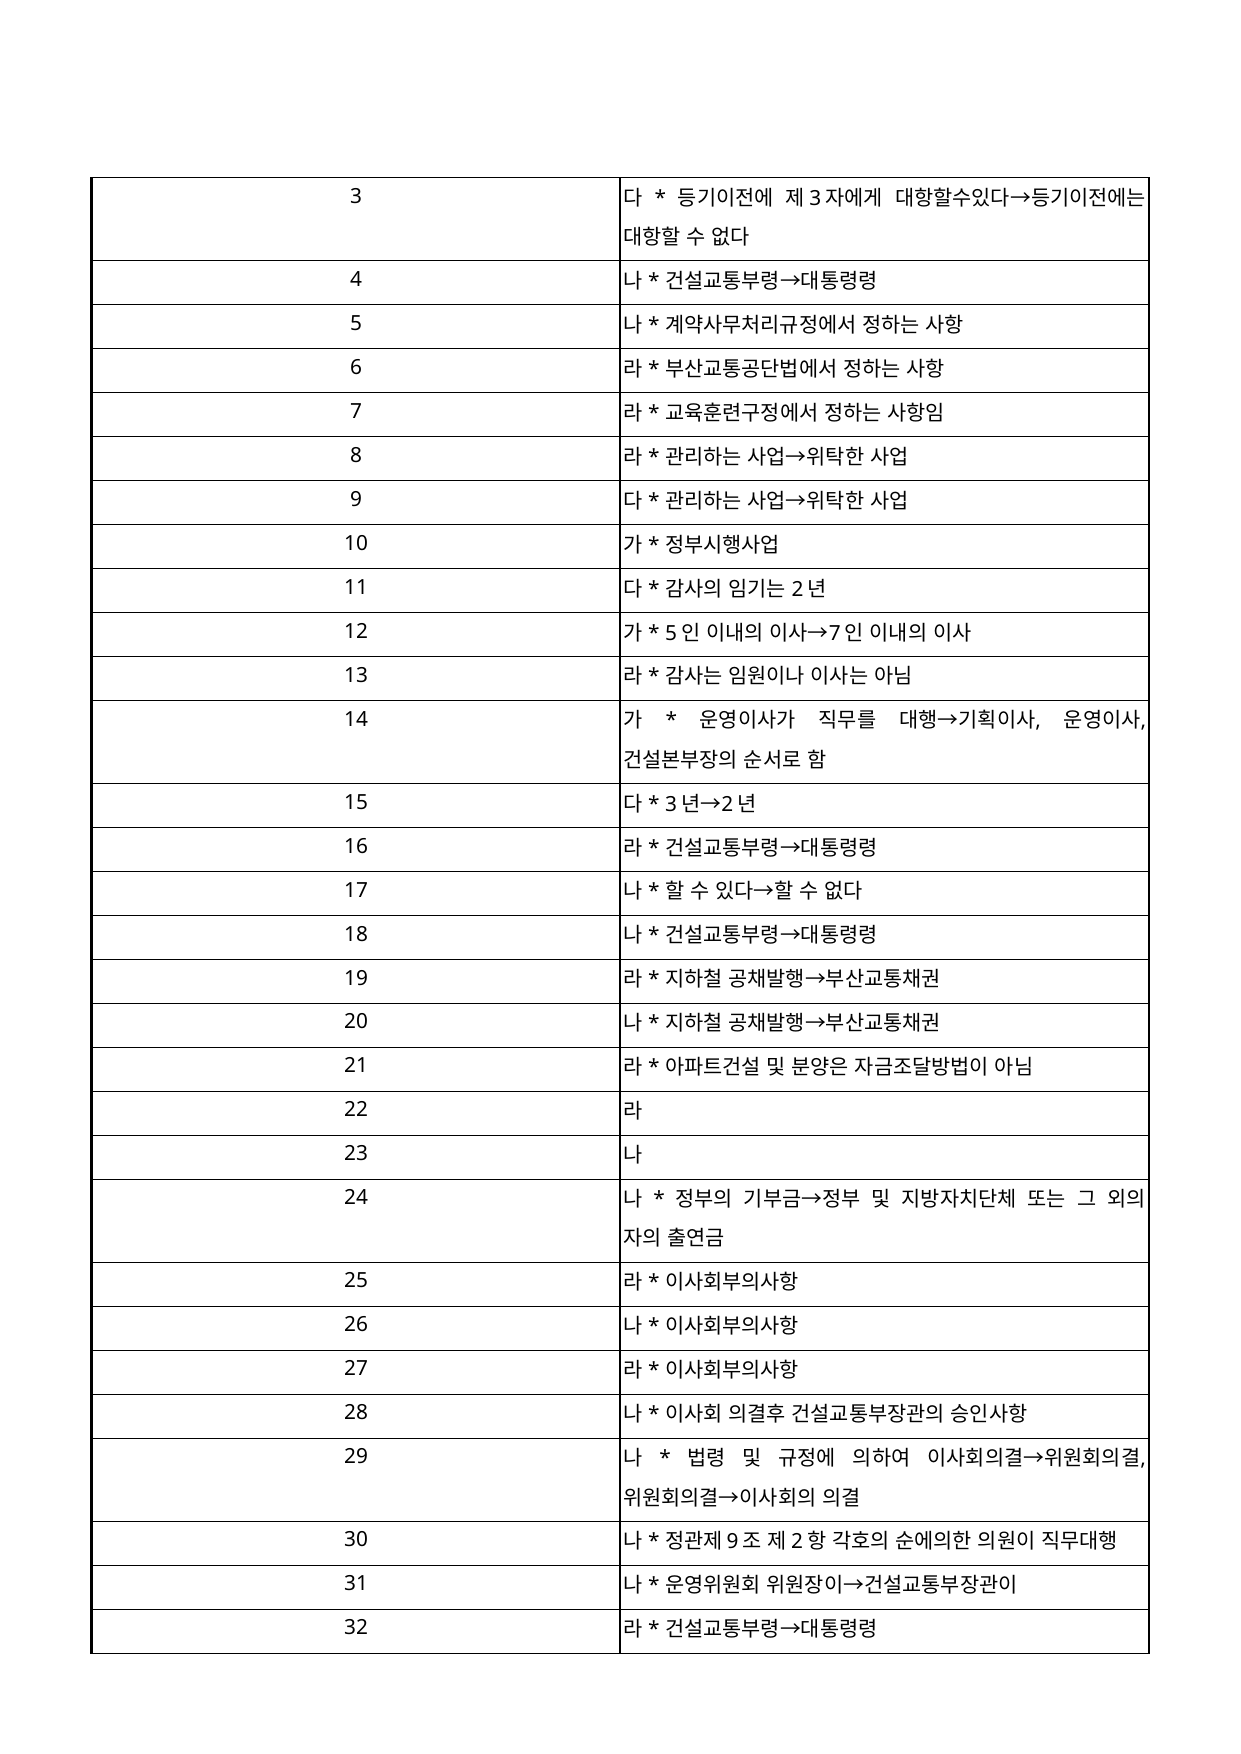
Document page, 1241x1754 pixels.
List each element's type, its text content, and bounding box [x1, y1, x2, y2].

table_cell 라 * 아파트건설 및 분양은 자금조달방법이 아님 [621, 1048, 1148, 1091]
table_cell 23 [93, 1136, 619, 1179]
table_cell 27 [93, 1351, 619, 1394]
table_cell 14 [93, 701, 619, 783]
table_cell 라 * 교육훈련구정에서 정하는 사항임 [621, 393, 1148, 436]
table_cell 7 [93, 393, 619, 436]
table_cell 나 * 이사회부의사항 [621, 1307, 1148, 1350]
table_cell 32 [93, 1610, 619, 1653]
table_cell 라 * 감사는 임원이나 이사는 아님 [621, 657, 1148, 700]
table_cell 가 * 정부시행사업 [621, 525, 1148, 568]
table_cell 라 * 이사회부의사항 [621, 1351, 1148, 1394]
table_cell 라 * 지하철 공채발행→부산교통채권 [621, 960, 1148, 1003]
table_cell 24 [93, 1180, 619, 1262]
table_cell 28 [93, 1395, 619, 1438]
table_cell 라 * 부산교통공단법에서 정하는 사항 [621, 349, 1148, 392]
table_cell 다 * 3년→2년 [621, 784, 1148, 827]
table_cell 나 * 운영위원회 위원장이→건설교통부장관이 [621, 1566, 1148, 1609]
table_cell 라 [621, 1092, 1148, 1135]
table_cell 라 * 건설교통부령→대통령령 [621, 1610, 1148, 1653]
table_cell 나 * 계약사무처리규정에서 정하는 사항 [621, 305, 1148, 348]
table_cell 나 * 할 수 있다→할 수 없다 [621, 872, 1148, 915]
table_cell 나 * 건설교통부령→대통령령 [621, 261, 1148, 304]
table_cell 18 [93, 916, 619, 959]
table_cell 17 [93, 872, 619, 915]
table_cell 나 * 건설교통부령→대통령령 [621, 916, 1148, 959]
table_cell 라 * 건설교통부령→대통령령 [621, 828, 1148, 871]
table_cell 22 [93, 1092, 619, 1135]
table_cell 21 [93, 1048, 619, 1091]
table_cell 30 [93, 1522, 619, 1565]
table_cell 11 [93, 569, 619, 612]
table_cell 15 [93, 784, 619, 827]
table_cell 나 * 정부의 기부금→정부 및 지방자치단체 또는 그 외의 자의 출연금 [621, 1180, 1148, 1262]
table_cell 8 [93, 437, 619, 480]
table_cell 나 [621, 1136, 1148, 1179]
table_cell 나 * 정관제9조 제2항 각호의 순에의한 의원이 직무대행 [621, 1522, 1148, 1565]
table_cell 25 [93, 1263, 619, 1306]
table_cell 나 * 이사회 의결후 건설교통부장관의 승인사항 [621, 1395, 1148, 1438]
table_cell 라 * 관리하는 사업→위탁한 사업 [621, 437, 1148, 480]
table_cell 13 [93, 657, 619, 700]
table_cell 다 * 등기이전에 제3자에게 대항할수있다→등기이전에는 대항할 수 없다 [621, 178, 1148, 260]
table_cell 가 * 운영이사가 직무를 대행→기획이사, 운영이사, 건설본부장의 순서로 함 [621, 701, 1148, 783]
table_cell 10 [93, 525, 619, 568]
table_cell 12 [93, 613, 619, 656]
table_cell 5 [93, 305, 619, 348]
table_cell 다 * 감사의 임기는 2년 [621, 569, 1148, 612]
table_cell 29 [93, 1439, 619, 1521]
table_cell 나 * 법령 및 규정에 의하여 이사회의결→위원회의결, 위원회의결→이사회의 의결 [621, 1439, 1148, 1521]
table_cell 9 [93, 481, 619, 524]
table_cell 31 [93, 1566, 619, 1609]
table_cell 3 [93, 178, 619, 260]
table_cell 6 [93, 349, 619, 392]
table_cell 19 [93, 960, 619, 1003]
table_cell 나 * 지하철 공채발행→부산교통채권 [621, 1004, 1148, 1047]
table_cell 26 [93, 1307, 619, 1350]
table_cell 4 [93, 261, 619, 304]
table_cell 16 [93, 828, 619, 871]
table_cell 라 * 이사회부의사항 [621, 1263, 1148, 1306]
table_cell 다 * 관리하는 사업→위탁한 사업 [621, 481, 1148, 524]
table_cell 가 * 5인 이내의 이사→7인 이내의 이사 [621, 613, 1148, 656]
table_cell 20 [93, 1004, 619, 1047]
